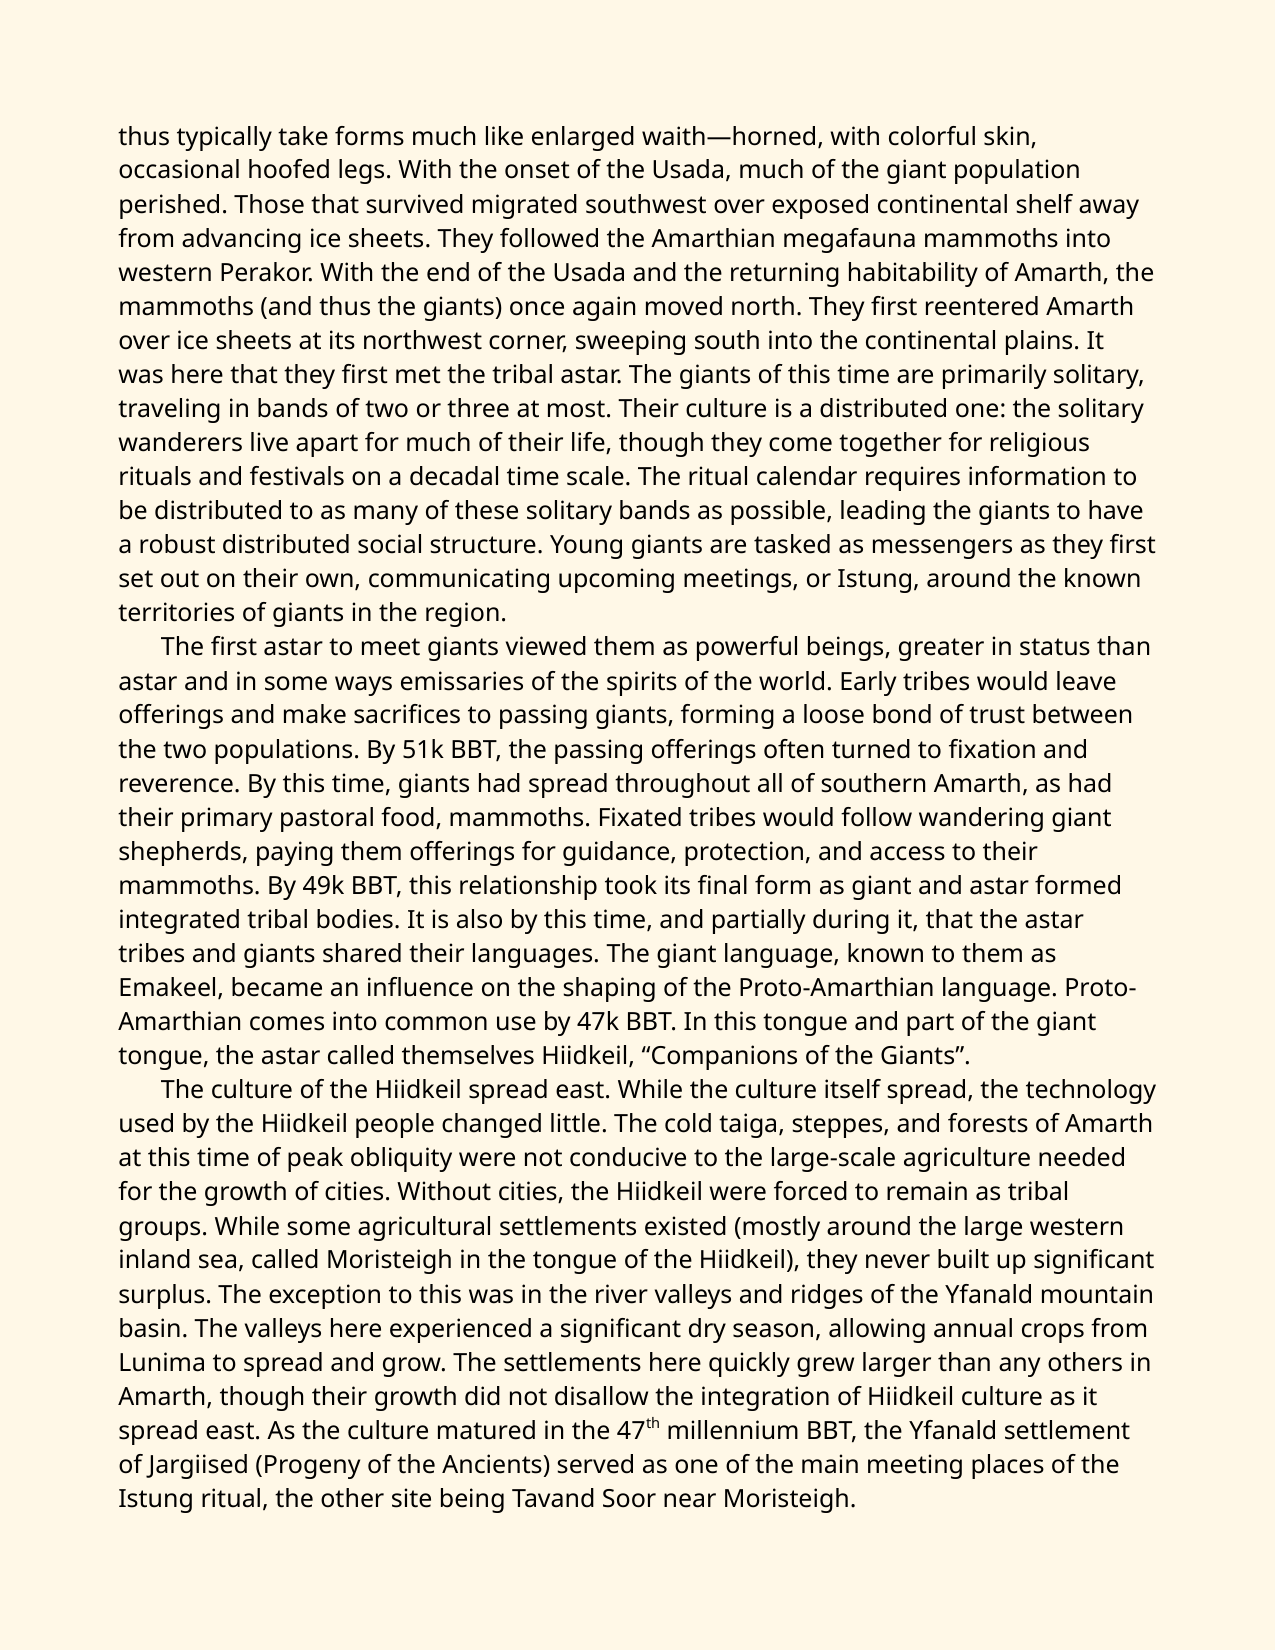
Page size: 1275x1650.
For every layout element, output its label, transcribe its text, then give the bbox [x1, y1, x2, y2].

text The first astar to meet giants viewed them as powerful beings, greater in status than astar and in some ways emissaries of the spirits of the world. Early tribes would leave offerings and make sacrifices to passing giants, forming a loose bond of trust between the two populations. By 51k BBT, the passing offerings often turned to fixation and reverence. By this time, giants had spread throughout all of southern Amarth, as had their primary pastoral food, mammoths. Fixated tribes would follow wandering giant shepherds, paying them offerings for guidance, protection, and access to their mammoths. By 49k BBT, this relationship took its final form as giant and astar formed integrated tribal bodies. It is also by this time, and partially during it, that the astar tribes and giants shared their languages. The giant language, known to them as Emakeel, became an influence on the shaping of the Proto-Amarthian language. Proto-Amarthian comes into common use by 47k BBT. In this tongue and part of the giant tongue, the astar called themselves Hiidkeil, “Companions of the Giants”. [118, 629, 1157, 1072]
text The culture of the Hiidkeil spread east. While the culture itself spread, the technology used by the Hiidkeil people changed little. The cold taiga, steppes, and forests of Amarth at this time of peak obliquity were not conducive to the large-scale agriculture needed for the growth of cities. Without cities, the Hiidkeil were forced to remain as tribal groups. While some agricultural settlements existed (mostly around the large western inland sea, called Moristeigh in the tongue of the Hiidkeil), they never built up significant surplus. The exception to this was in the river valleys and ridges of the Yfanald mountain basin. The valleys here experienced a significant dry season, allowing annual crops from Lunima to spread and grow. The settlements here quickly grew larger than any others in Amarth, though their growth did not disallow the integration of Hiidkeil culture as it spread east. As the culture matured in the 47th millennium BBT, the Yfanald settlement of Jargiised (Progeny of the Ancients) served as one of the main meeting places of the Istung ritual, the other site being Tavand Soor near Moristeigh. [118, 1072, 1157, 1515]
text thus typically take forms much like enlarged waith—horned, with colorful skin, occasional hoofed legs. With the onset of the Usada, much of the giant population perished. Those that survived migrated southwest over exposed continental shelf away from advancing ice sheets. They followed the Amarthian megafauna mammoths into western Perakor. With the end of the Usada and the returning habitability of Amarth, the mammoths (and thus the giants) once again moved north. They first reentered Amarth over ice sheets at its northwest corner, sweeping south into the continental plains. It was here that they first met the tribal astar. The giants of this time are primarily solitary, traveling in bands of two or three at most. Their culture is a distributed one: the solitary wanderers live apart for much of their life, though they come together for religious rituals and festivals on a decadal time scale. The ritual calendar requires information to be distributed to as many of these solitary bands as possible, leading the giants to have a robust distributed social structure. Young giants are tasked as messengers as they first set out on their own, communicating upcoming meetings, or Istung, around the known territories of giants in the region. [118, 118, 1157, 629]
